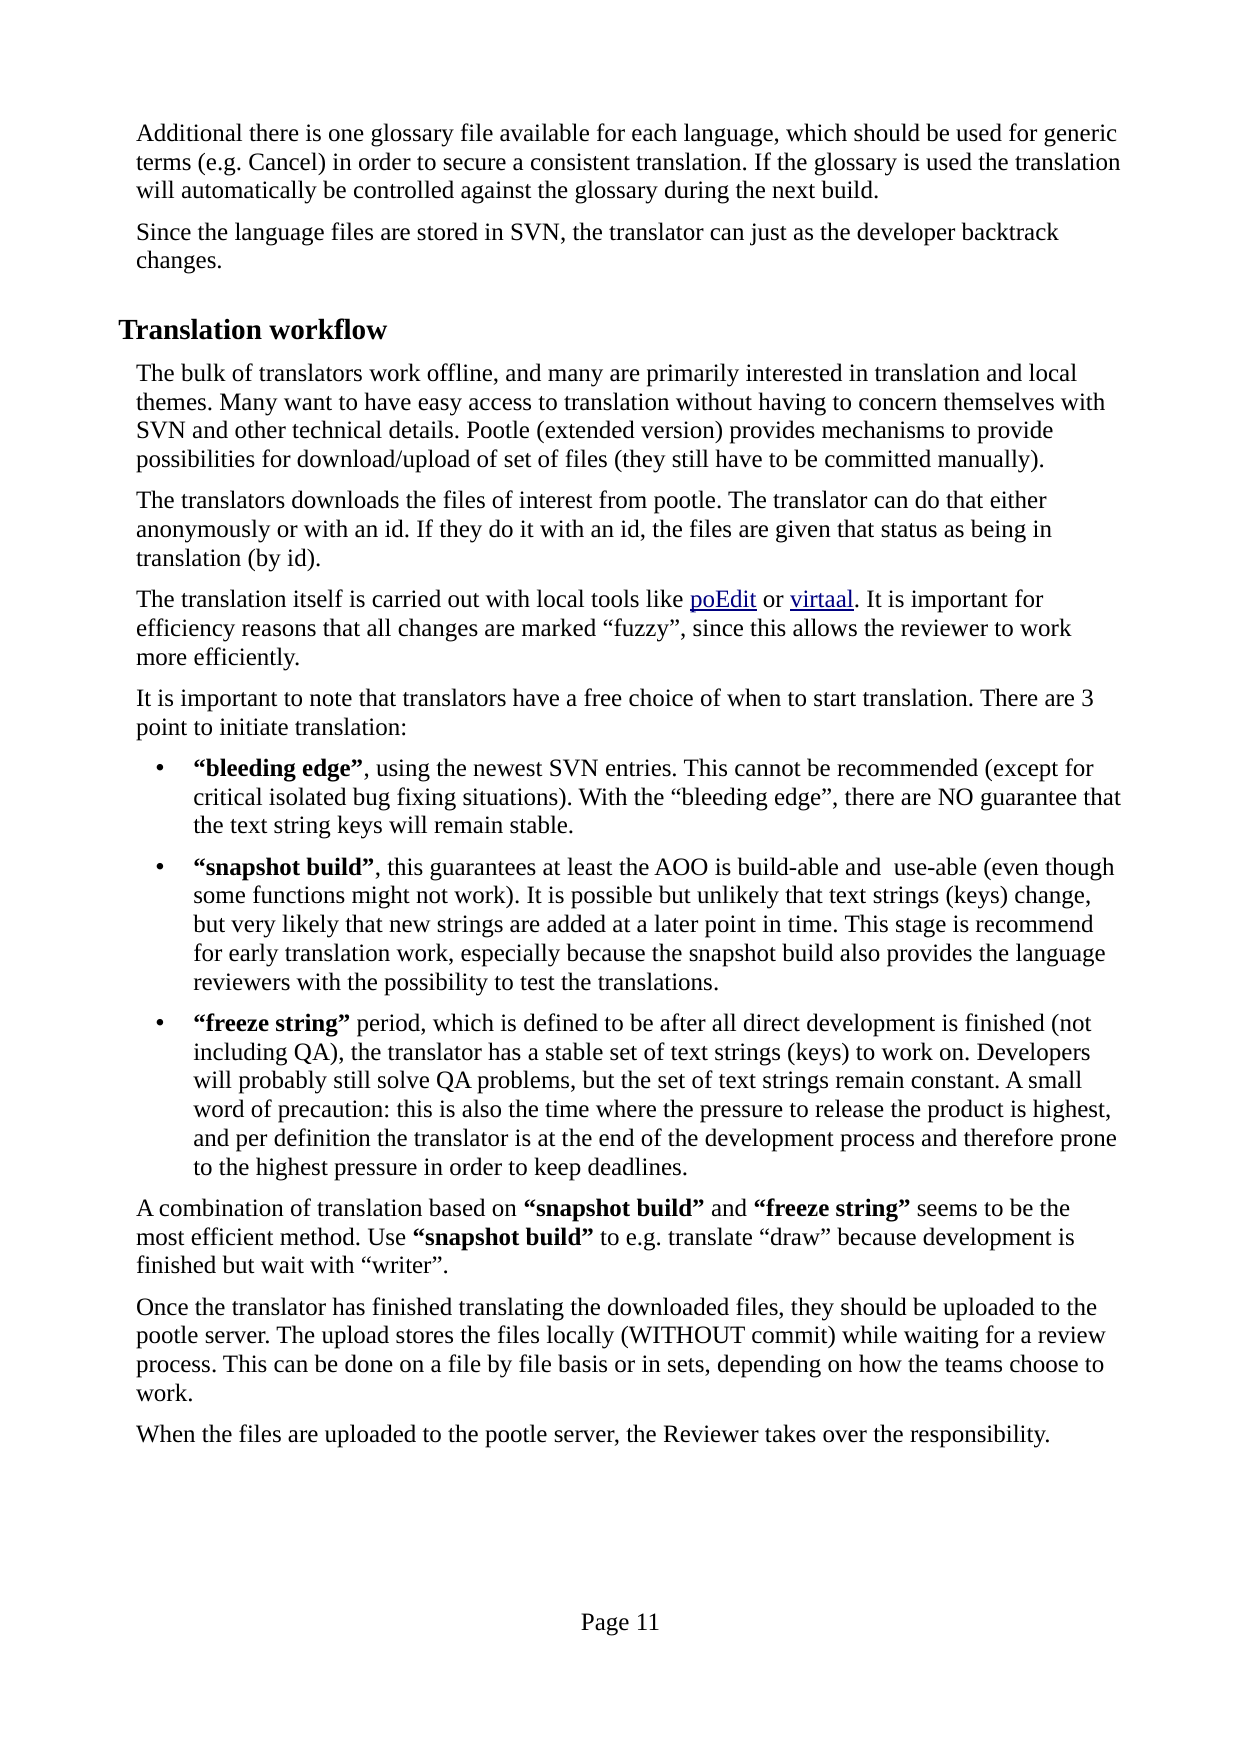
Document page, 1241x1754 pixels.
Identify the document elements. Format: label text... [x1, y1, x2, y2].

list “bleeding edge”, using the newest SVN entries. This cannot be recommended (except for critical isolated bug fixing situations). With the “bleeding edge”, there are NO guarantee that the text string keys will remain stable. [156, 753, 1122, 839]
text It is important to note that translators have a free choice of when to start translation. There are 3 point to initiate translation: [136, 683, 1122, 740]
text The translators downloads the files of interest from pootle. The translator can do that either anonymously or with an id. If they do it with an id, the files are given that status as being in translation (by id). [136, 485, 1122, 572]
subtitle Translation workflow [118, 312, 1122, 345]
list “freeze string” period, which is defined to be after all direct development is finished (not including QA), the translator has a stable set of text strings (keys) to work on. Developers will probably still solve QA problems, but the set of text strings remain constant. A small word of precaution: this is also the time where the pressure to release the product is highest, and per definition the translator is at the end of the development process and therefore prone to the highest pressure in order to keep deadlines. [156, 1008, 1122, 1180]
text Additional there is one glossary file available for each language, which should be used for generic terms (e.g. Cancel) in order to secure a consistent translation. If the glossary is used the translation will automatically be controlled against the glossary during the next build. [136, 118, 1122, 204]
text Since the language files are stored in SVN, the translator can just as the developer backtrack changes. [136, 217, 1122, 274]
list “snapshot build”, this guarantees at least the AOO is build-able and use-able (even though some functions might not work). It is possible but unlikely that text strings (keys) change, but very likely that new strings are added at a later point in time. This stage is recommend for early translation work, especially because the snapshot build also provides the language reviewers with the possibility to test the translations. [156, 852, 1122, 995]
text The bulk of translators work offline, and many are primarily interested in translation and local themes. Many want to have easy access to translation without having to concern themselves with SVN and other technical details. Pootle (extended version) provides mechanisms to provide possibilities for download/upload of set of files (they still have to be committed manually). [136, 358, 1122, 473]
list When the files are uploaded to the pootle server, the Reviewer takes over the responsibility. [98, 1419, 1122, 1448]
list A combination of translation based on “snapshot build” and “freeze string” seems to be the most efficient method. Use “snapshot build” to e.g. translate “draw” because development is finished but wait with “writer”. [98, 1193, 1122, 1279]
text The translation itself is carried out with local tools like poEdit or virtaal. It is important for efficiency reasons that all changes are marked “fuzzy”, since this allows the reviewer to work more efficiently. [136, 584, 1122, 670]
list Once the translator has finished translating the downloaded files, they should be uploaded to the pootle server. The upload stores the files locally (WITHOUT commit) while waiting for a review process. This can be done on a file by file basis or in sets, depending on how the teams choose to work. [98, 1292, 1122, 1407]
